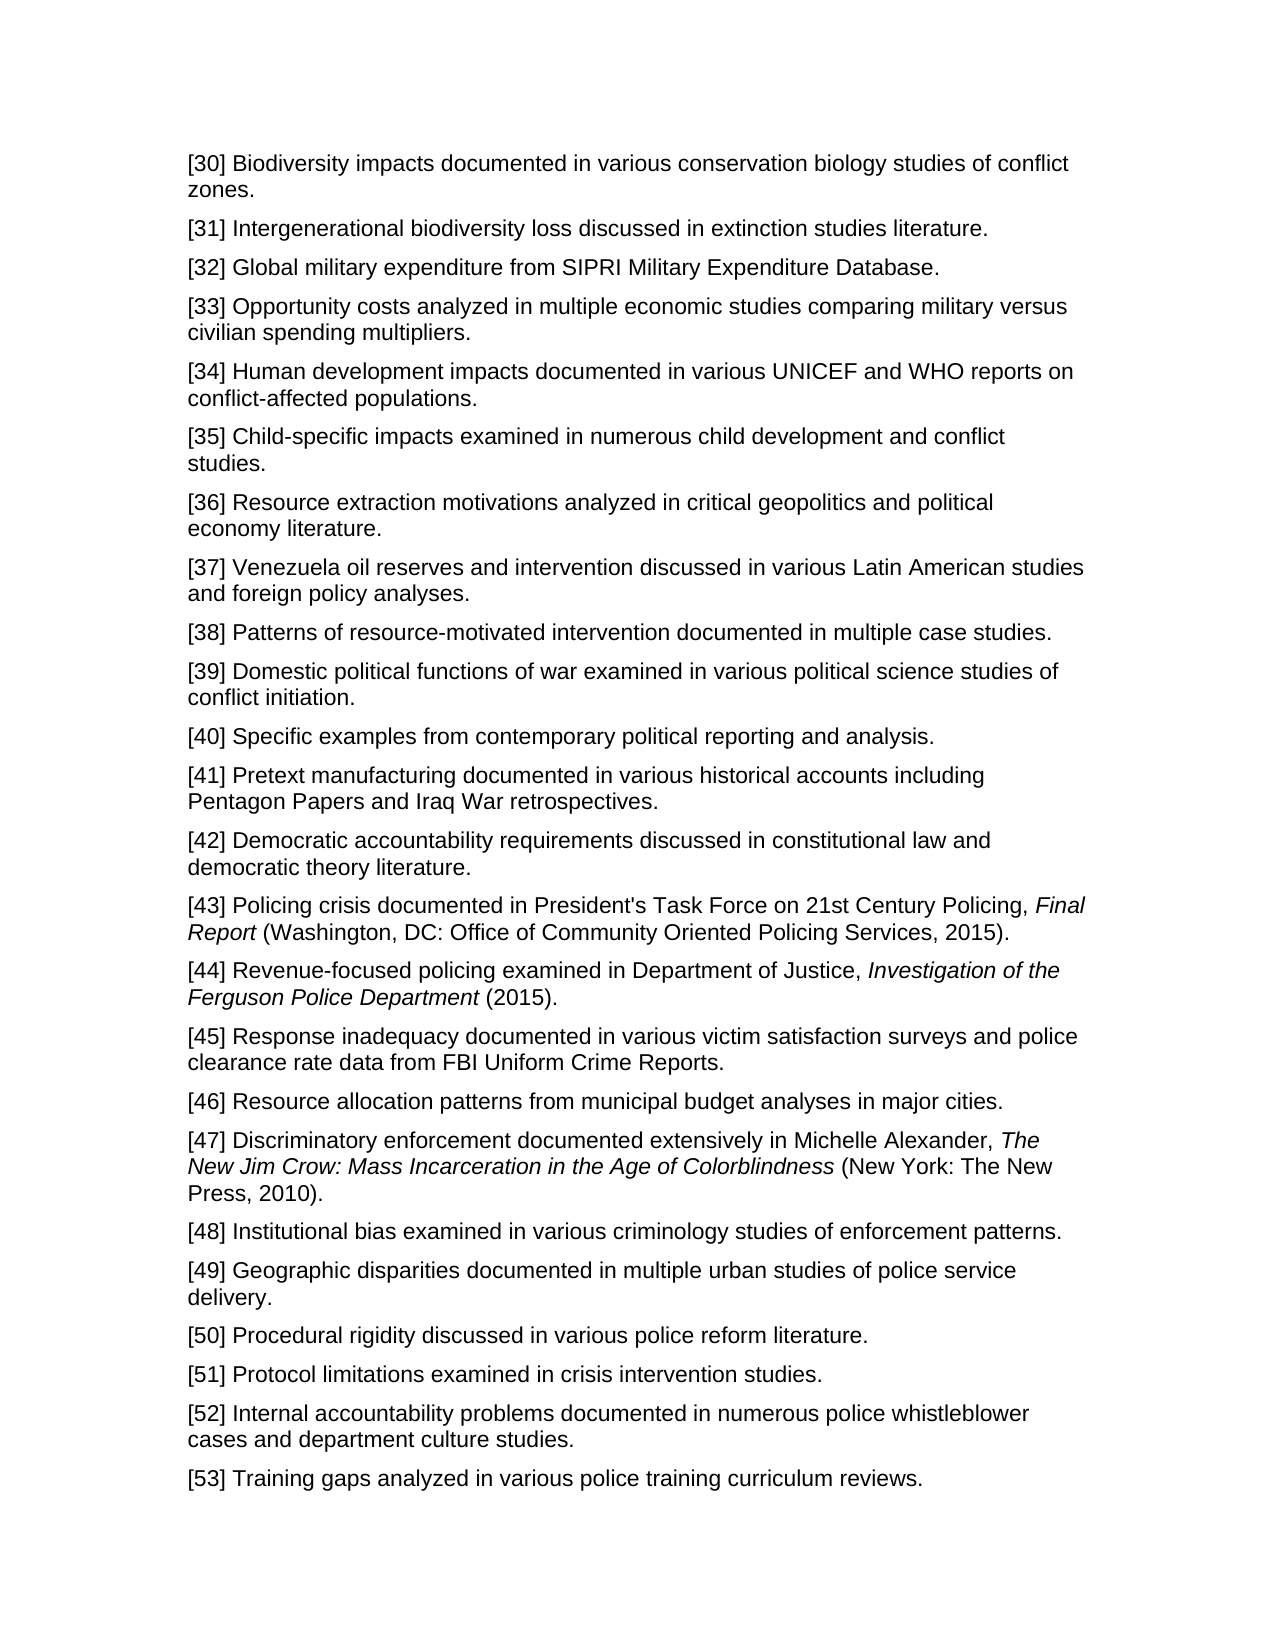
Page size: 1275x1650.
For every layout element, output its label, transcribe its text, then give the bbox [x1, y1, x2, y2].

text [38] Patterns of resource-motivated intervention documented in multiple case studies. [187, 619, 1087, 645]
text [45] Response inadequacy documented in various victim satisfaction surveys and police clearance rate data from FBI Uniform Crime Reports. [187, 1023, 1087, 1075]
text [44] Revenue-focused policing examined in Department of Justice, Investigation of the Ferguson Police Department (2015). [187, 957, 1087, 1010]
text [50] Procedural rigidity discussed in various police reform literature. [187, 1322, 1087, 1349]
text [42] Democratic accountability requirements discussed in constitutional law and democratic theory literature. [187, 827, 1087, 880]
text [41] Pretext manufacturing documented in various historical accounts including Pentagon Papers and Iraq War retrospectives. [187, 762, 1087, 814]
text [47] Discriminatory enforcement documented extensively in Michelle Alexander, The New Jim Crow: Mass Incarceration in the Age of Colorblindness (New York: The New Press, 2010). [187, 1127, 1087, 1206]
text [37] Venezuela oil reserves and intervention discussed in various Latin American studies and foreign policy analyses. [187, 554, 1087, 606]
text [34] Human development impacts documented in various UNICEF and WHO reports on conflict-affected populations. [187, 358, 1087, 411]
text [40] Specific examples from contemporary political reporting and analysis. [187, 723, 1087, 749]
text [36] Resource extraction motivations analyzed in critical geopolitics and political economy literature. [187, 488, 1087, 541]
text [53] Training gaps analyzed in various police training curriculum reviews. [187, 1465, 1087, 1492]
text [49] Geographic disparities documented in multiple urban studies of police service delivery. [187, 1257, 1087, 1310]
text [48] Institutional bias examined in various criminology studies of enforcement patterns. [187, 1218, 1087, 1245]
text [35] Child-specific impacts examined in numerous child development and conflict studies. [187, 423, 1087, 476]
text [30] Biodiversity impacts documented in various conservation biology studies of conflict zones. [187, 150, 1087, 203]
text [31] Intergenerational biodiversity loss discussed in extinction studies literature. [187, 215, 1087, 242]
text [51] Protocol limitations examined in crisis intervention studies. [187, 1361, 1087, 1388]
text [43] Policing crisis documented in President's Task Force on 21st Century Policing, Final Report (Washington, DC: Office of Community Oriented Policing Services, 2015). [187, 892, 1087, 945]
text [33] Opportunity costs analyzed in multiple economic studies comparing military versus civilian spending multipliers. [187, 293, 1087, 346]
text [32] Global military expenditure from SIPRI Military Expenditure Database. [187, 254, 1087, 280]
text [52] Internal accountability problems documented in numerous police whistleblower cases and department culture studies. [187, 1400, 1087, 1453]
text [46] Resource allocation patterns from municipal budget analyses in major cities. [187, 1088, 1087, 1114]
text [39] Domestic political functions of war examined in various political science studies of conflict initiation. [187, 658, 1087, 711]
